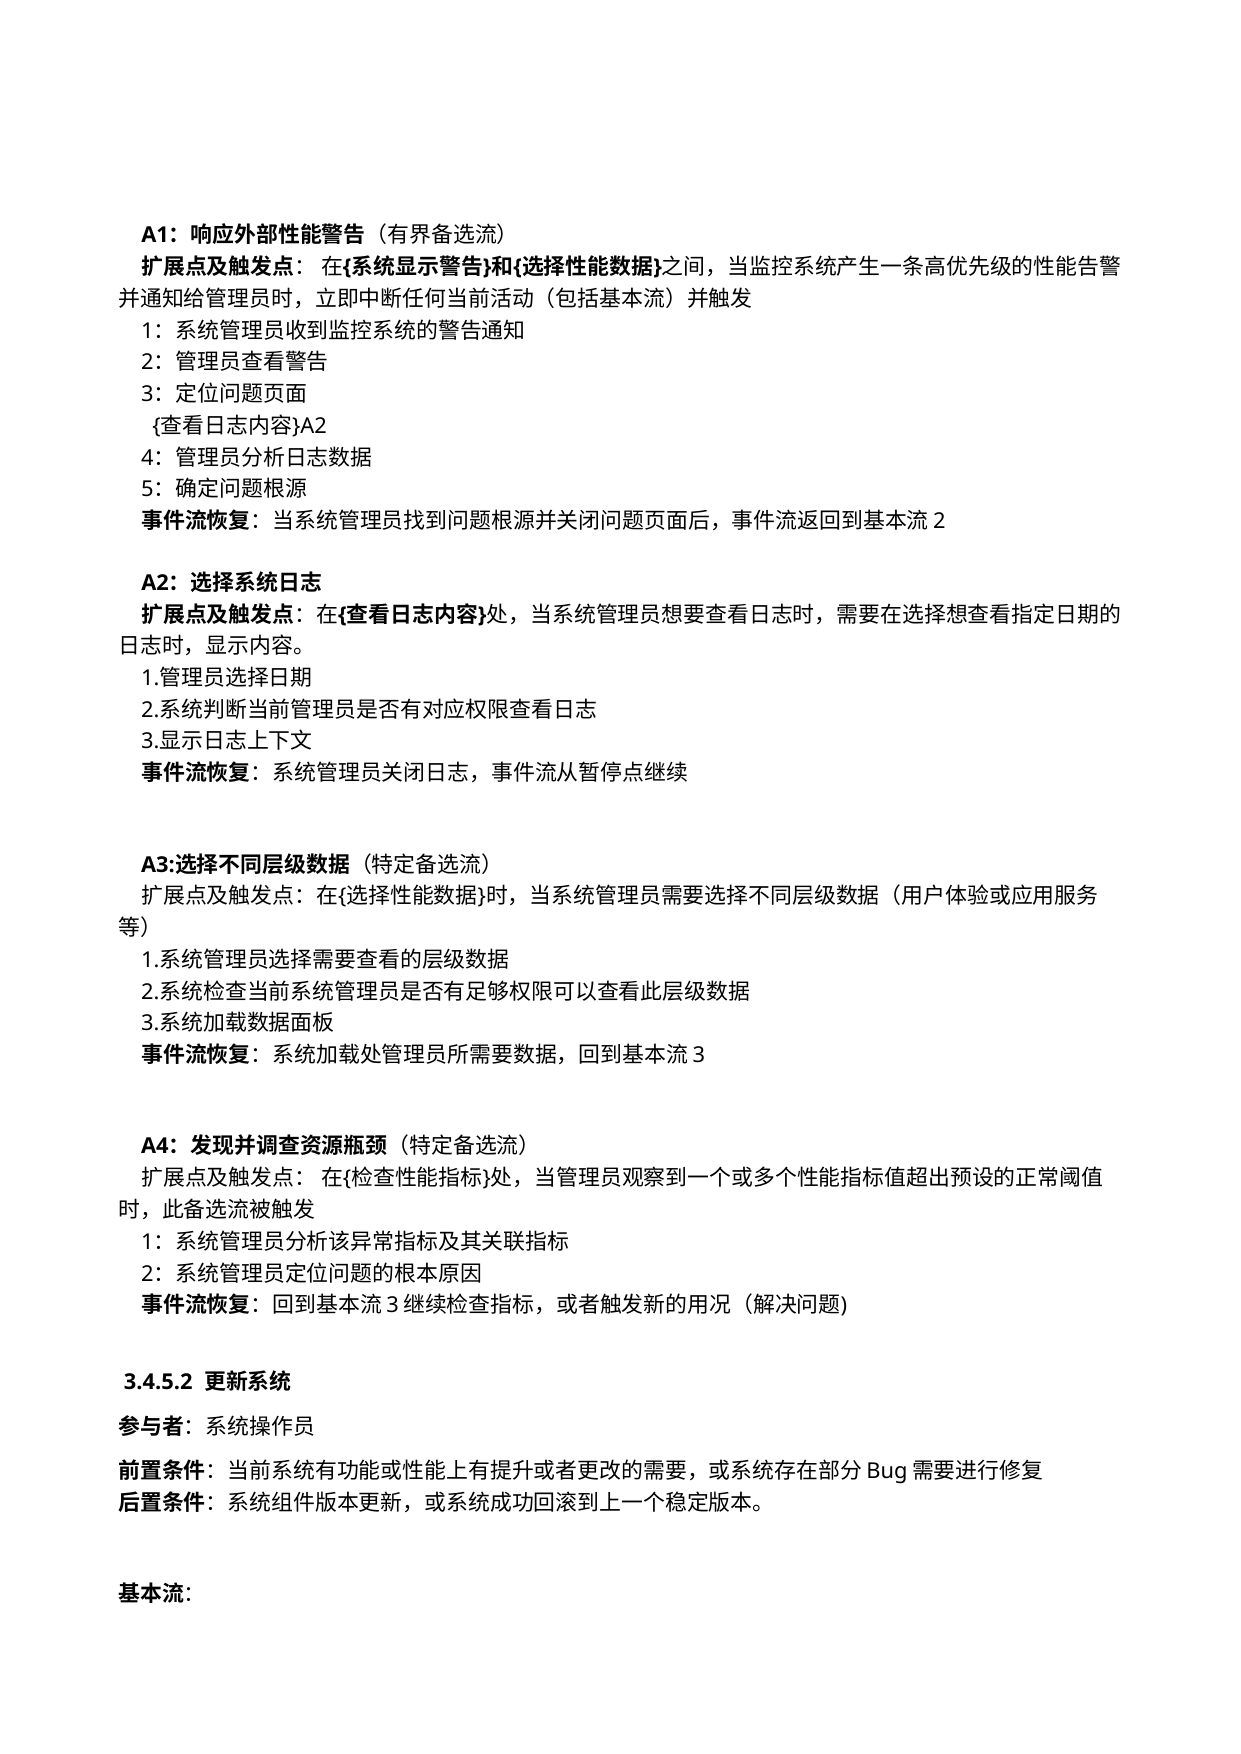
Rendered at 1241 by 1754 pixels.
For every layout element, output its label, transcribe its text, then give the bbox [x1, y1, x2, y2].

text 2：系统管理员定位问题的根本原因 [118, 1256, 1122, 1287]
text A3:选择不同层级数据（特定备选流） [118, 847, 1122, 878]
text 扩展点及触发点： 在{系统显示警告}和{选择性能数据}之间，当监控系统产生一条高优先级的性能告警并通知给管理员时，立即中断任何当前活动（包括基本流）并触发 [118, 249, 1122, 313]
text 5：确定问题根源 [118, 471, 1122, 503]
text A4：发现并调查资源瓶颈（特定备选流） [118, 1128, 1122, 1160]
text 扩展点及触发点：在{查看日志内容}处，当系统管理员想要查看日志时，需要在选择想查看指定日期的日志时，显示内容。 [118, 597, 1122, 660]
text 事件流恢复：当系统管理员找到问题根源并关闭问题页面后，事件流返回到基本流2 [118, 503, 1122, 535]
text 2.系统判断当前管理员是否有对应权限查看日志 [118, 692, 1122, 723]
text 2.系统检查当前系统管理员是否有足够权限可以查看此层级数据 [118, 974, 1122, 1005]
text 3.系统加载数据面板 [118, 1005, 1122, 1037]
text 1：系统管理员分析该异常指标及其关联指标 [118, 1224, 1122, 1256]
text 事件流恢复：回到基本流3继续检查指标，或者触发新的用况（解决问题) [118, 1287, 1122, 1319]
text 扩展点及触发点： 在{检查性能指标}处，当管理员观察到一个或多个性能指标值超出预设的正常阈值 时，此备选流被触发 [118, 1160, 1122, 1224]
text 事件流恢复：系统管理员关闭日志，事件流从暂停点继续 [118, 755, 1122, 787]
text 1.系统管理员选择需要查看的层级数据 [118, 942, 1122, 974]
subtitle 更新系统 [118, 1364, 1122, 1396]
text 3：定位问题页面 [118, 376, 1122, 408]
text 3.显示日志上下文 [118, 723, 1122, 755]
text 参与者：系统操作员 [118, 1409, 1122, 1440]
text A1：响应外部性能警告（有界备选流） [118, 217, 1122, 249]
text 1.管理员选择日期 [118, 660, 1122, 692]
text 基本流： [118, 1576, 1122, 1608]
text 事件流恢复：系统加载处管理员所需要数据，回到基本流3 [118, 1037, 1122, 1069]
text 1：系统管理员收到监控系统的警告通知 [118, 313, 1122, 344]
text 前置条件：当前系统有功能或性能上有提升或者更改的需要，或系统存在部分Bug需要进行修复 [118, 1453, 1122, 1485]
text {查看日志内容}A2 [118, 408, 1122, 440]
text A2：选择系统日志 [118, 565, 1122, 597]
text 2：管理员查看警告 [118, 344, 1122, 376]
text 4：管理员分析日志数据 [118, 440, 1122, 471]
text 扩展点及触发点：在{选择性能数据}时，当系统管理员需要选择不同层级数据（用户体验或应用服务等） [118, 878, 1122, 942]
text 后置条件：系统组件版本更新，或系统成功回滚到上一个稳定版本。 [118, 1485, 1122, 1516]
